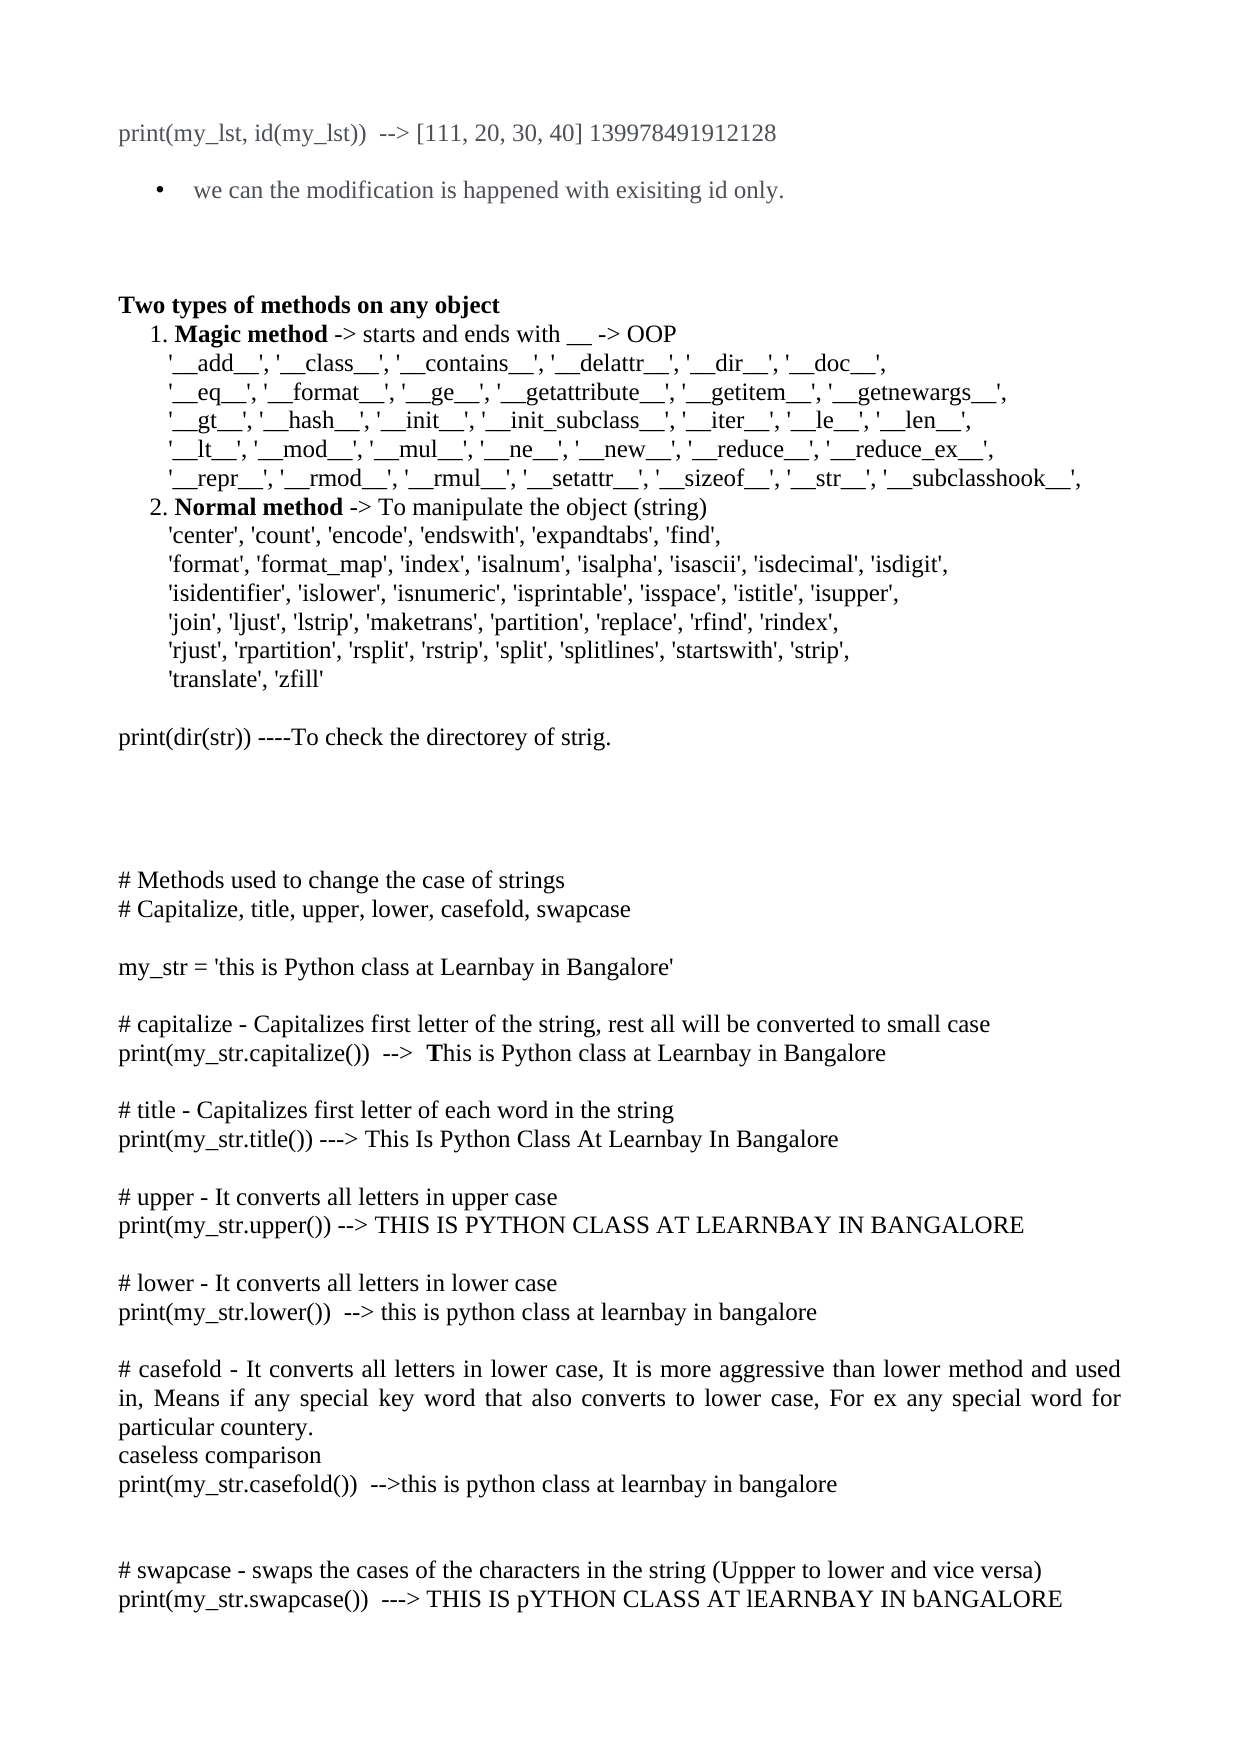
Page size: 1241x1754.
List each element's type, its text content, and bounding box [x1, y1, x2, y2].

text Two types of methods on any object [118, 291, 1122, 319]
text 'isidentifier', 'islower', 'isnumeric', 'isprintable', 'isspace', 'istitle', 'isupper', [118, 578, 1122, 607]
text print(my_str.title()) ---> This Is Python Class At Learnbay In Bangalore [118, 1124, 1122, 1153]
text '__eq__', '__format__', '__ge__', '__getattribute__', '__getitem__', '__getnewargs__', [118, 377, 1122, 406]
text # casefold - It converts all letters in lower case, It is more aggressive than lower method and used in, Means if any special key word that also converts to lower case, For ex any special word for particular countery. [118, 1354, 1122, 1441]
text 2. Normal method -> To manipulate the object (string) [118, 492, 1122, 521]
text caseless comparison [118, 1441, 1122, 1469]
text 'rjust', 'rpartition', 'rsplit', 'rstrip', 'split', 'splitlines', 'startswith', 'strip', [118, 636, 1122, 664]
text my_str = 'this is Python class at Learnbay in Bangalore' [118, 952, 1122, 981]
text # Methods used to change the case of strings [118, 866, 1122, 894]
text 1. Magic method -> starts and ends with __ -> OOP [118, 319, 1122, 348]
text print(my_lst, id(my_lst)) --> [111, 20, 30, 40] 139978491912128 [118, 118, 1122, 147]
text print(my_str.casefold()) -->this is python class at learnbay in bangalore [118, 1469, 1122, 1498]
text '__add__', '__class__', '__contains__', '__delattr__', '__dir__', '__doc__', [118, 348, 1122, 377]
text print(my_str.upper()) --> THIS IS PYTHON CLASS AT LEARNBAY IN BANGALORE [118, 1211, 1122, 1239]
text 'translate', 'zfill' [118, 664, 1122, 693]
text # upper - It converts all letters in upper case [118, 1182, 1122, 1211]
text '__gt__', '__hash__', '__init__', '__init_subclass__', '__iter__', '__le__', '__len__', [118, 406, 1122, 434]
text 'join', 'ljust', 'lstrip', 'maketrans', 'partition', 'replace', 'rfind', 'rindex', [118, 607, 1122, 636]
text # title - Capitalizes first letter of each word in the string [118, 1096, 1122, 1124]
text print(my_str.capitalize()) --> This is Python class at Learnbay in Bangalore [118, 1038, 1122, 1067]
text # lower - It converts all letters in lower case [118, 1268, 1122, 1297]
text # swapcase - swaps the cases of the characters in the string (Uppper to lower and vice versa) [118, 1556, 1122, 1584]
text 'format', 'format_map', 'index', 'isalnum', 'isalpha', 'isascii', 'isdecimal', 'isdigit', [118, 549, 1122, 578]
text # capitalize - Capitalizes first letter of the string, rest all will be converted to small case [118, 1009, 1122, 1038]
text '__repr__', '__rmod__', '__rmul__', '__setattr__', '__sizeof__', '__str__', '__subclasshook__', [118, 463, 1122, 492]
text '__lt__', '__mod__', '__mul__', '__ne__', '__new__', '__reduce__', '__reduce_ex__', [118, 434, 1122, 463]
text print(my_str.swapcase()) ---> THIS IS pYTHON CLASS AT lEARNBAY IN bANGALORE [118, 1584, 1122, 1613]
text 'center', 'count', 'encode', 'endswith', 'expandtabs', 'find', [118, 521, 1122, 549]
text # Capitalize, title, upper, lower, casefold, swapcase [118, 894, 1122, 923]
list we can the modification is happened with exisiting id only. [156, 176, 1122, 204]
text print(dir(str)) ----To check the directorey of strig. [118, 722, 1122, 751]
text print(my_str.lower()) --> this is python class at learnbay in bangalore [118, 1297, 1122, 1326]
